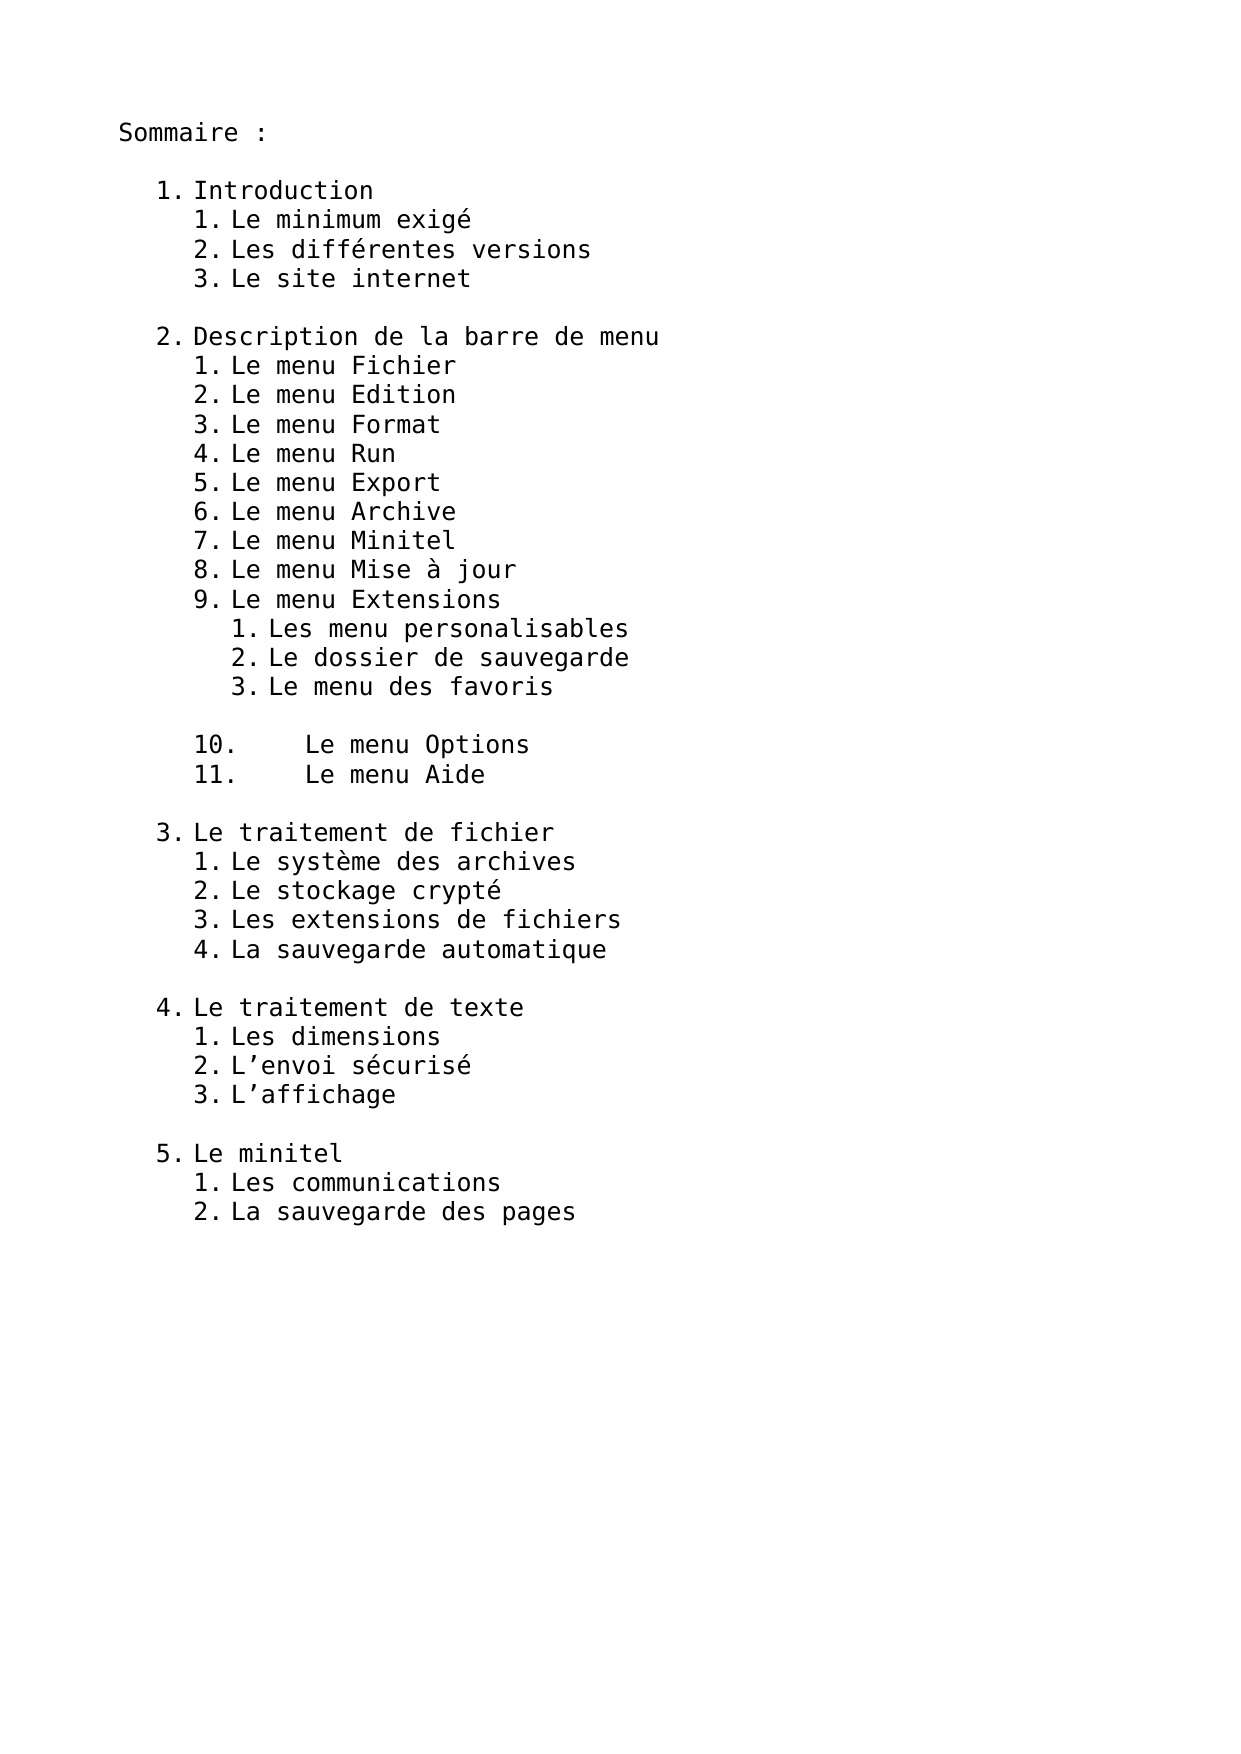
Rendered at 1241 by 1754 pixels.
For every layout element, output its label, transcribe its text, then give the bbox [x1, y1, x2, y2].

list Le menu Extensions [193, 585, 1122, 614]
list Le menu Run [193, 439, 1122, 468]
list Le minimum exigé [193, 206, 1122, 235]
list Le site internet [193, 264, 1122, 293]
list Le menu Format [193, 410, 1122, 439]
list Le menu des favoris [231, 672, 1122, 701]
list Le menu Options [193, 731, 1122, 760]
list Le traitement de texte [156, 993, 1122, 1022]
list Le menu Archive [193, 497, 1122, 526]
list L’affichage [193, 1081, 1122, 1110]
text Sommaire : [118, 118, 1122, 147]
list Les menu personalisables [231, 614, 1122, 643]
list Le menu Minitel [193, 526, 1122, 556]
list Le dossier de sauvegarde [231, 643, 1122, 672]
list Introduction [156, 176, 1122, 206]
list Le minitel [156, 1139, 1122, 1168]
list La sauvegarde des pages [193, 1197, 1122, 1226]
list Le système des archives [193, 847, 1122, 876]
list Le menu Mise à jour [193, 556, 1122, 585]
list L’envoi sécurisé [193, 1051, 1122, 1081]
list Le traitement de fichier [156, 818, 1122, 847]
list Le menu Aide [193, 760, 1122, 789]
list Le menu Fichier [193, 351, 1122, 381]
list La sauvegarde automatique [193, 935, 1122, 964]
list Les dimensions [193, 1022, 1122, 1051]
list Le stockage crypté [193, 876, 1122, 906]
list Les différentes versions [193, 235, 1122, 264]
list Le menu Export [193, 468, 1122, 497]
list Les extensions de fichiers [193, 906, 1122, 935]
list Description de la barre de menu [156, 322, 1122, 351]
list Les communications [193, 1168, 1122, 1197]
list Le menu Edition [193, 381, 1122, 410]
